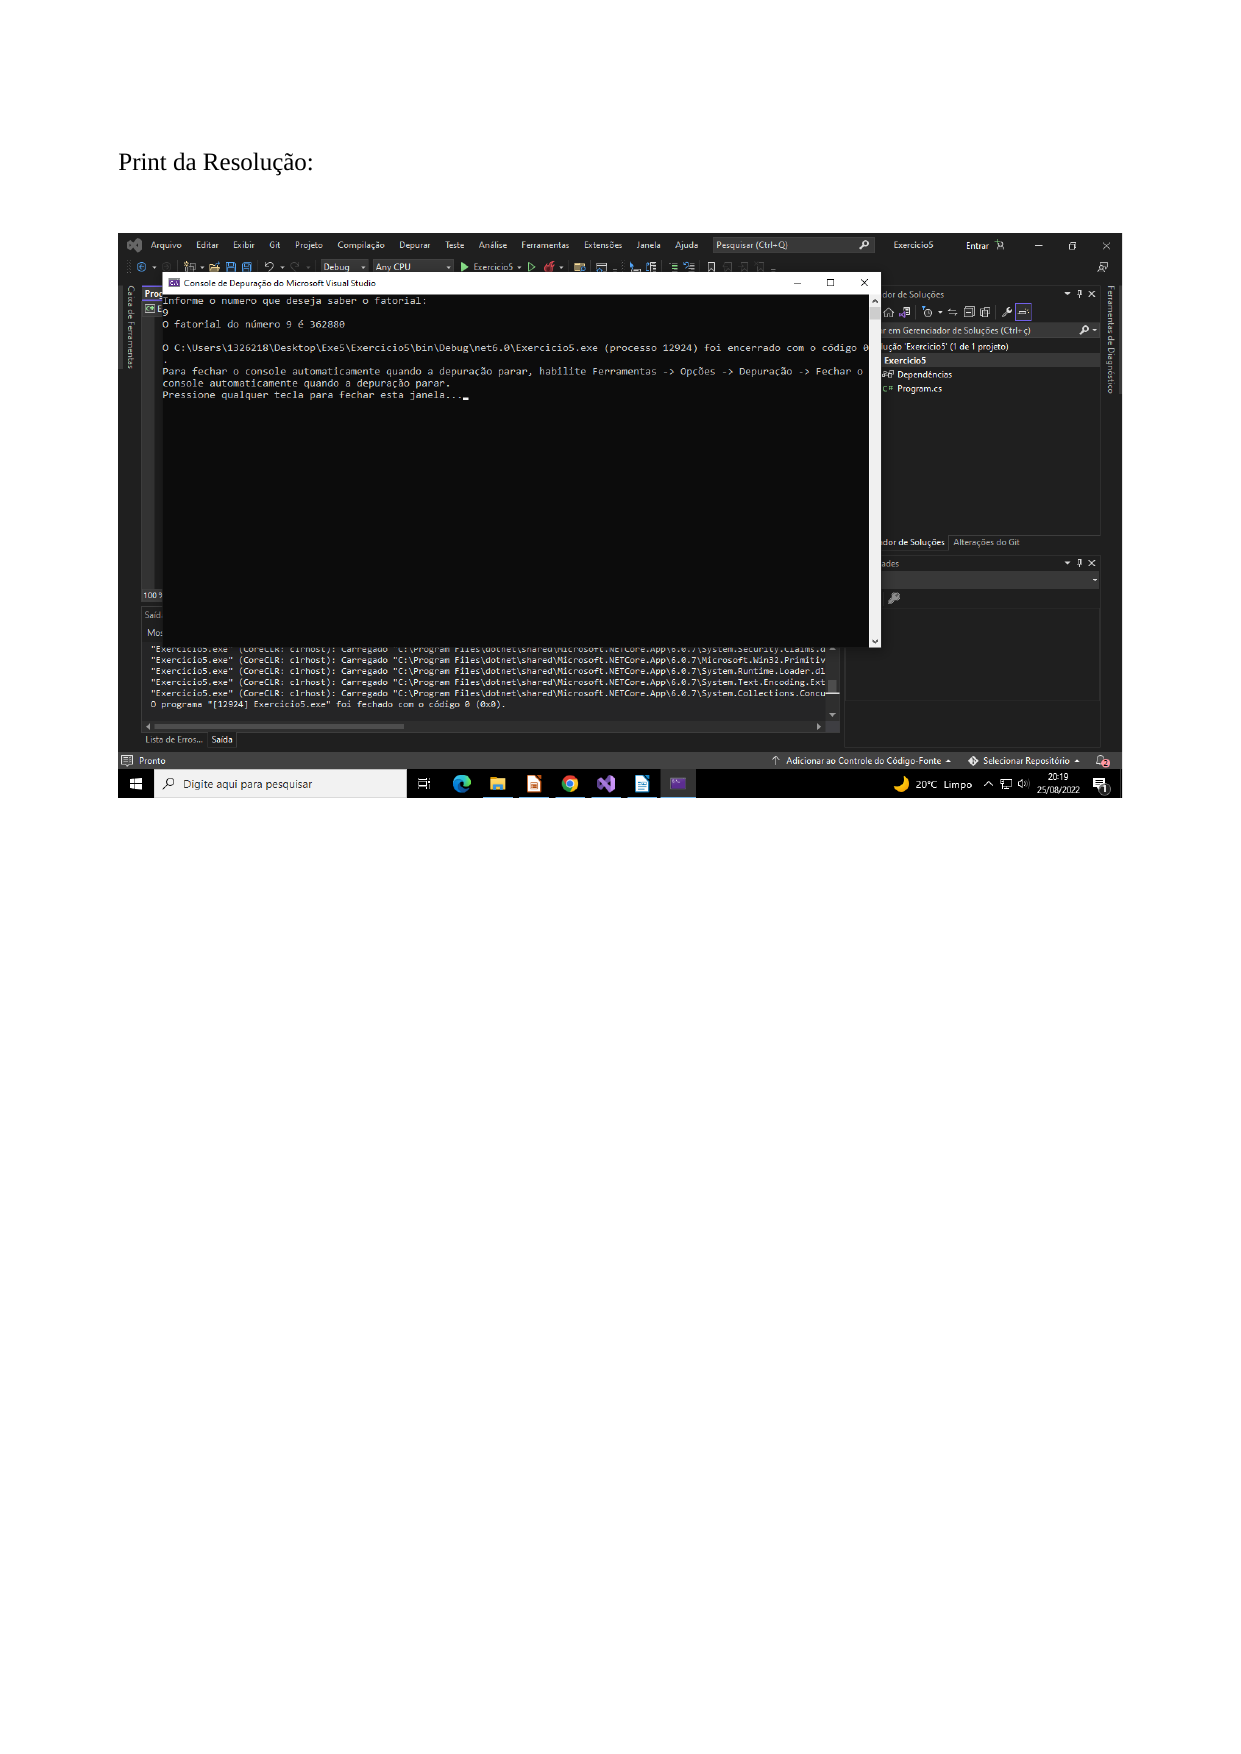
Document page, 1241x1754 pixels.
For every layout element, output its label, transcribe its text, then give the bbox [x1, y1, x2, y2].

picture [118, 233, 1123, 798]
text Print da Resolução: [118, 147, 1122, 176]
